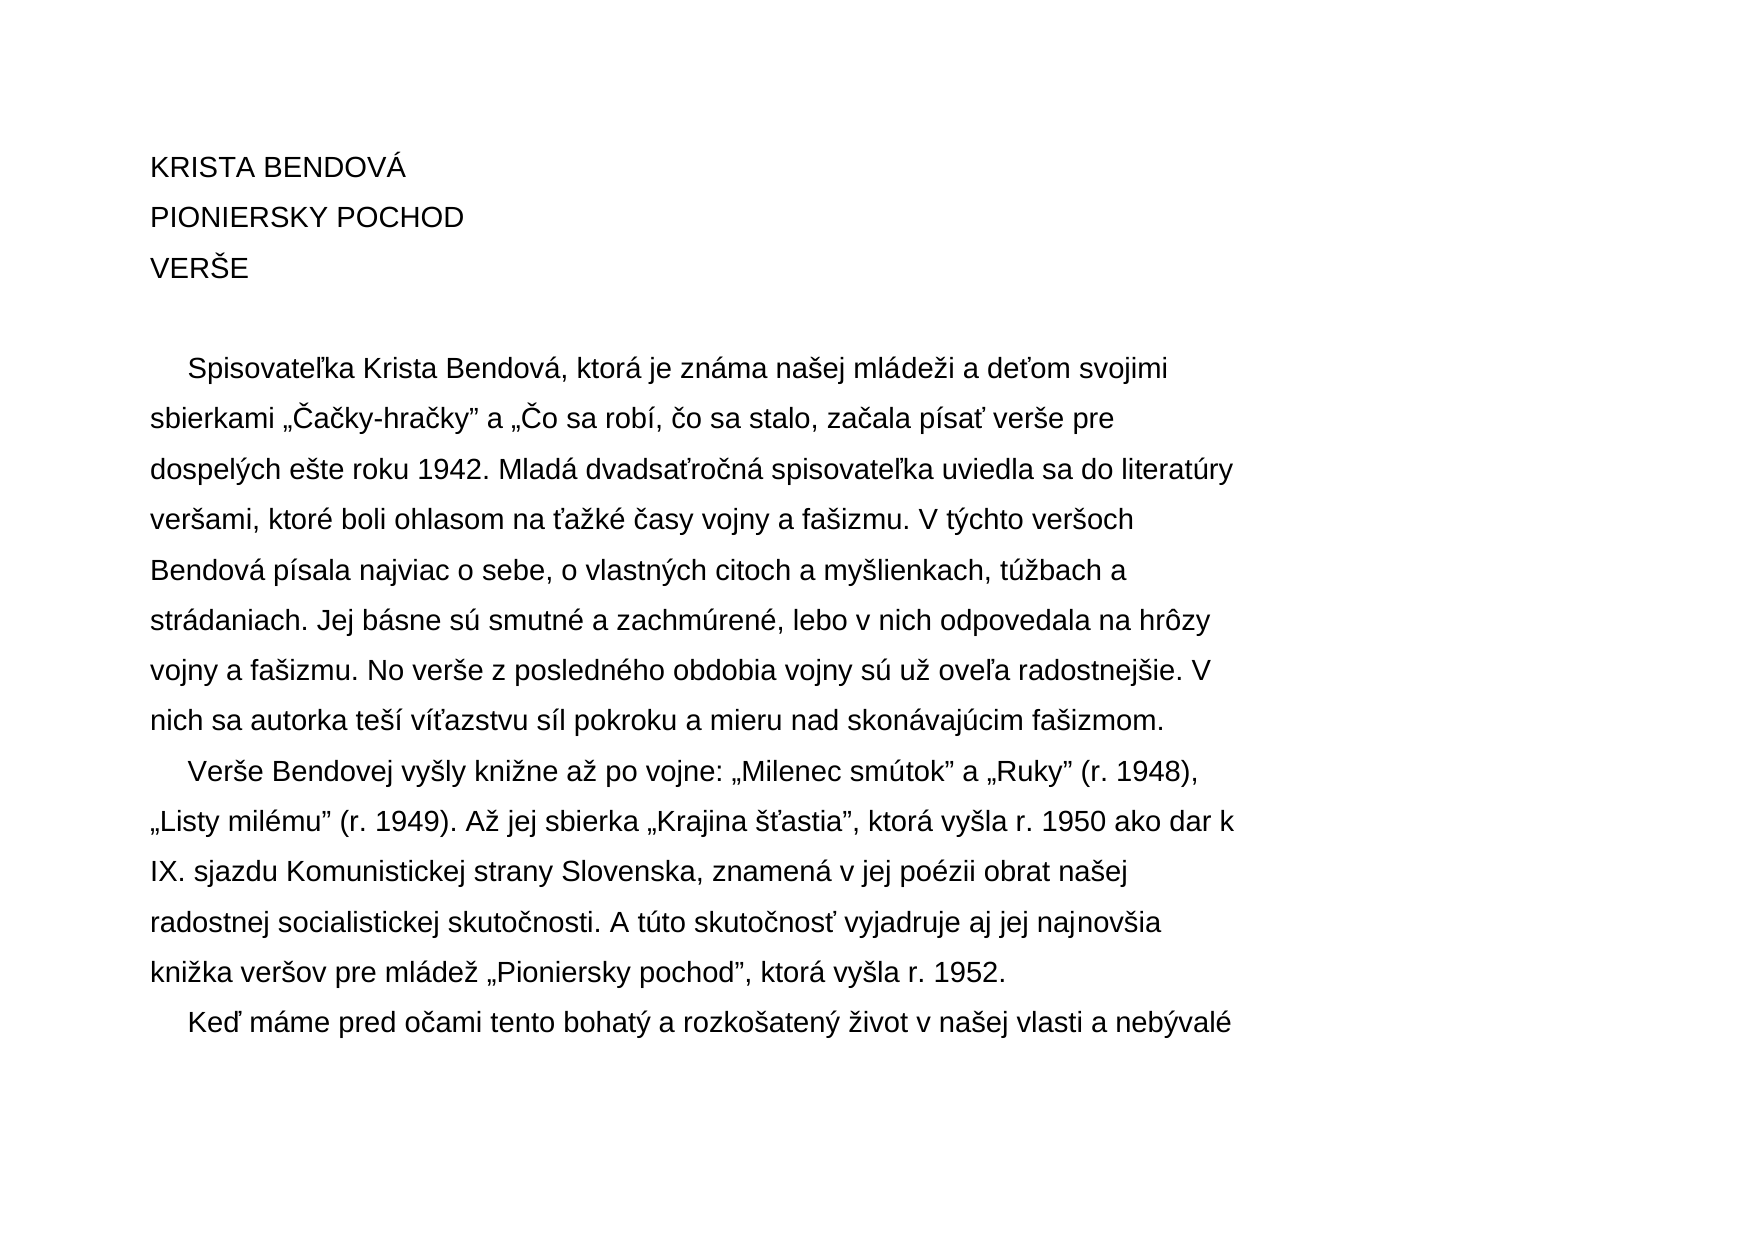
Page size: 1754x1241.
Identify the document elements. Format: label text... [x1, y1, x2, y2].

text KRISTA BENDOVÁ [150, 150, 1243, 183]
text Verše Bendovej vyšly knižne až po vojne: „Milenec smú­tok” a „Ruky” (r. 1948), „Listy milému” (r. 1949). Až jej sbierka „Krajina šťastia”, ktorá vyšla r. 1950 ako dar k IX. sjazdu Komunistickej strany Slovenska, znamená v jej poézii obrat našej radostnej socialistickej skutočnosti. A túto skutočnosť vyjadruje aj jej naj­novšia knižka veršov pre mládež „Pioniersky pochod”, ktorá vyšla r. 1952. [150, 754, 1243, 988]
text Spisovateľka Krista Bendová, ktorá je známa našej mlá­deži a deťom svojimi sbierkami „Čačky-hračky” a „Čo sa robí, čo sa stalo, začala písať verše pre dospelých ešte roku 1942. Mladá dvadsaťročná spisovateľka uviedla sa do literatúry veršami, ktoré boli ohlasom na ťažké časy vojny a fašizmu. V týchto veršoch Bendová písala najviac o sebe, o vlastných citoch a myšlienkach, túžbach a strádaniach. Jej básne sú smutné a zachmúrené, lebo v nich odpovedala na hrôzy vojny a fašizmu. No verše z posledného obdobia vojny sú už oveľa radostnejšie. V nich sa autorka teší víťazstvu síl pokroku a mieru nad skonávajúcim fašizmom. [150, 351, 1243, 737]
text VERŠE [150, 251, 1243, 284]
text Keď máme pred očami tento bohatý a rozkošatený život v našej vlasti a nebývalé [150, 1005, 1243, 1039]
subtitle PIONIERSKY POCHOD [150, 200, 1243, 234]
